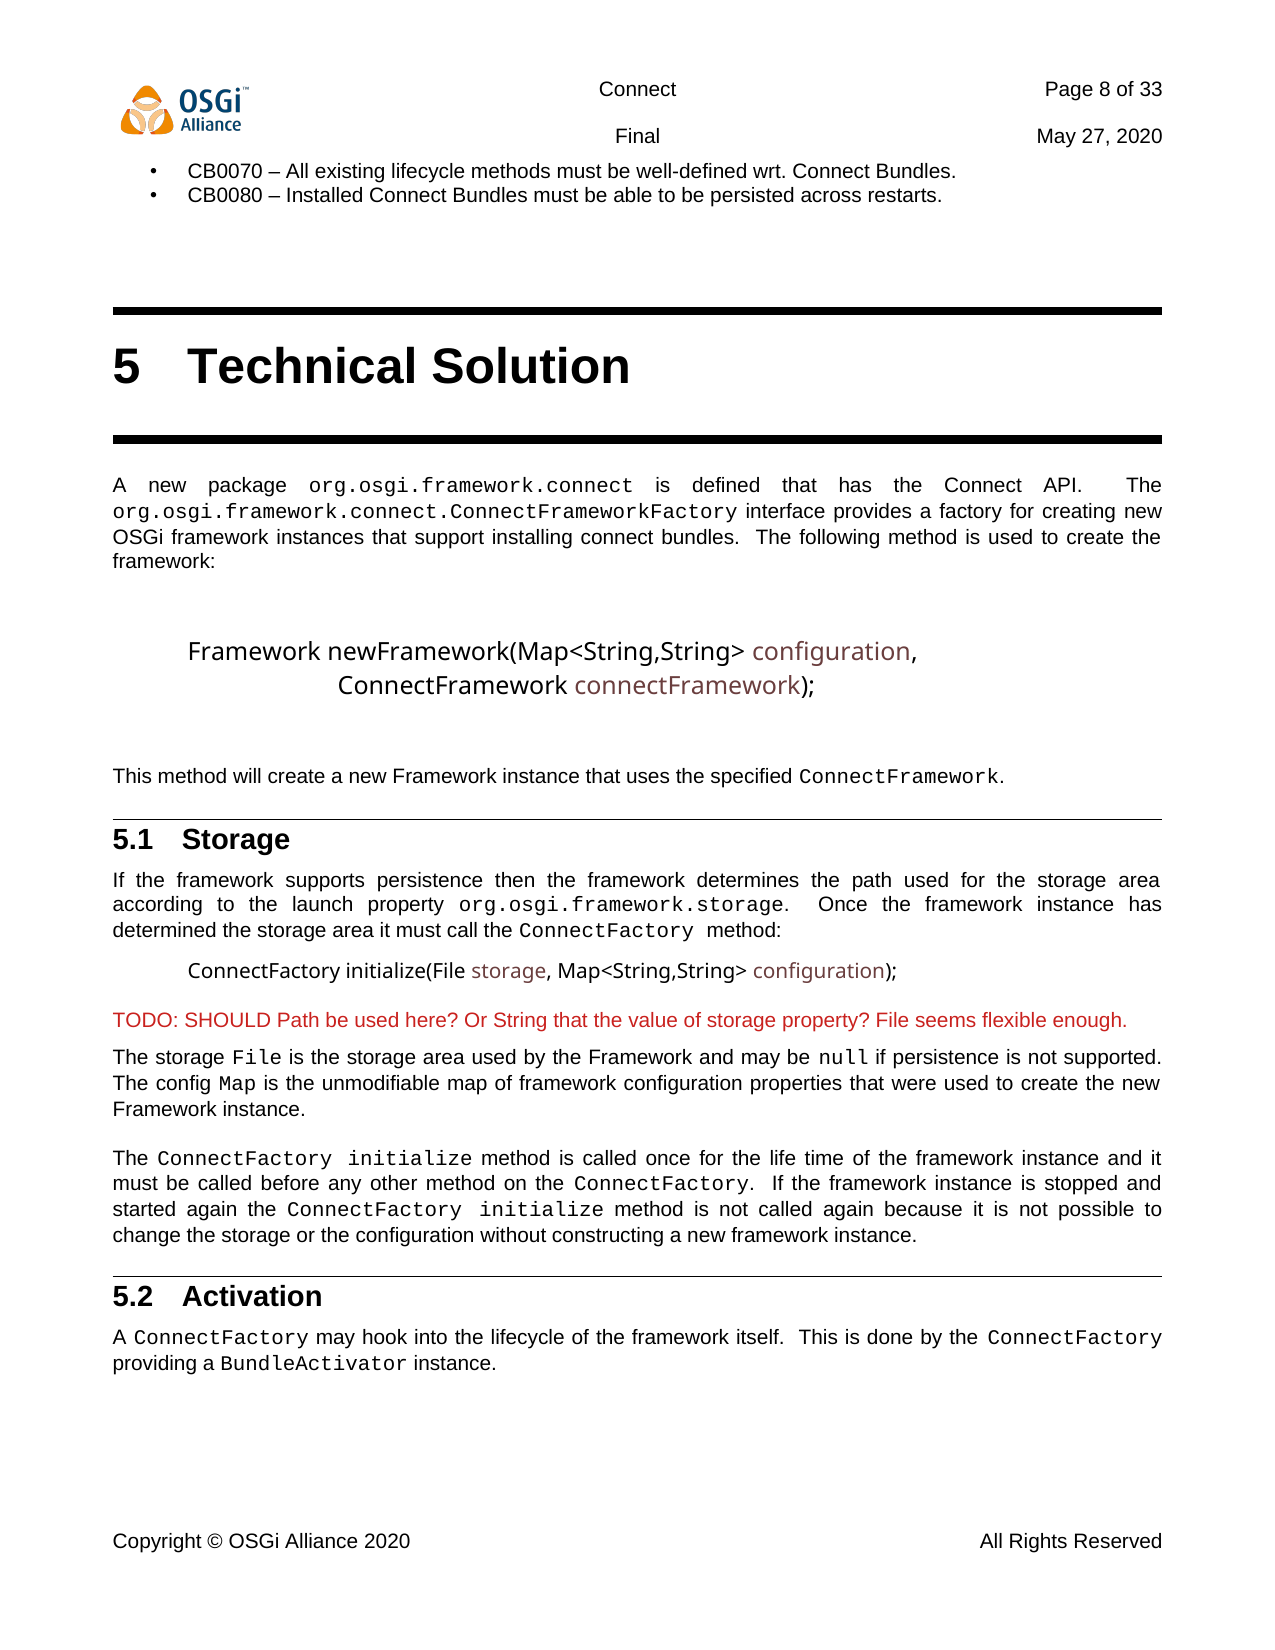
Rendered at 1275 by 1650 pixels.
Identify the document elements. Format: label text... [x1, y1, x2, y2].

text ConnectFramework connectFramework); [112, 668, 1162, 702]
text Framework newFramework(Map<String,String> configuration, [112, 634, 1162, 668]
text A new package org.osgi.framework.connect is defined that has the Connect API. The org.osgi.framework.connect.ConnectFrameworkFactory interface provides a factory for creating new OSGi framework instances that support installing connect bundles. The following method is used to create the framework: [112, 473, 1162, 572]
subtitle Activation [112, 1277, 1162, 1313]
subtitle Technical Solution [112, 308, 1162, 444]
subtitle Storage [112, 820, 1162, 855]
text A ConnectFactory may hook into the lifecycle of the framework itself. This is done by the ConnectFactory providing a BundleActivator instance. [112, 1325, 1162, 1377]
list CB0080 – Installed Connect Bundles must be able to be persisted across restarts. [150, 183, 1162, 207]
picture [113, 78, 257, 142]
text If the framework supports persistence then the framework determines the path used for the storage area according to the launch property org.osgi.framework.storage. Once the framework instance has determined the storage area it must call the ConnectFactory method: [112, 868, 1162, 943]
text The ConnectFactory initialize method is called once for the life time of the framework instance and it must be called before any other method on the ConnectFactory. If the framework instance is stopped and started again the ConnectFactory initialize method is not called again because it is not possible to change the storage or the configuration without constructing a new framework instance. [112, 1145, 1162, 1247]
text TODO: SHOULD Path be used here? Or String that the value of storage property? File seems flexible enough. [112, 1008, 1162, 1032]
text The storage File is the storage area used by the Framework and may be null if persistence is not supported. The config Map is the unmodifiable map of framework configuration properties that were used to create the new Framework instance. [112, 1045, 1162, 1120]
text This method will create a new Framework instance that uses the specified ConnectFramework. [112, 763, 1162, 789]
text ConnectFactory initialize(File storage, Map<String,String> configuration); [112, 956, 1162, 984]
list CB0070 – All existing lifecycle methods must be well-defined wrt. Connect Bundles. [150, 159, 1162, 183]
